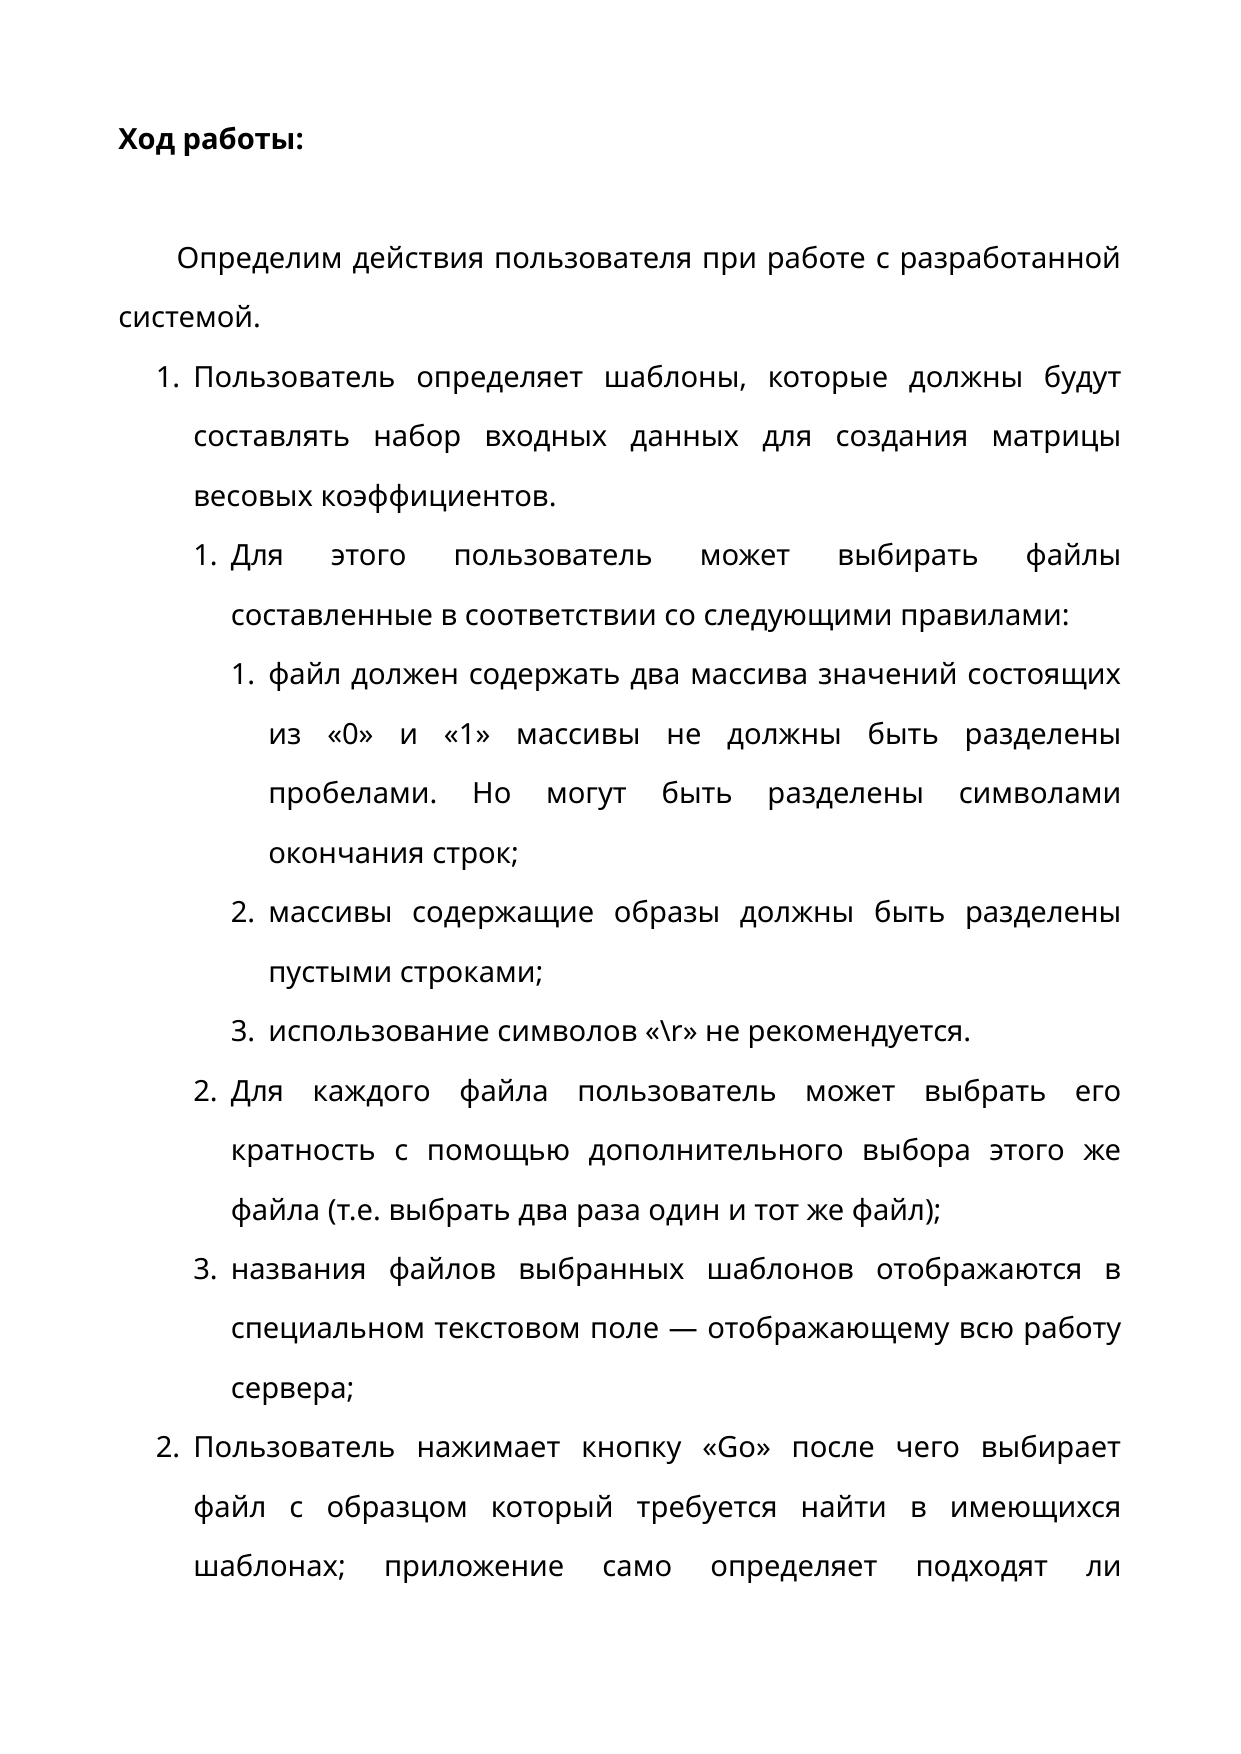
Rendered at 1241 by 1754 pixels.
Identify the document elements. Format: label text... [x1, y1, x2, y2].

list Пользователь нажимает кнопку «Go» после чего выбирает файл с образцом который требуется найти в имеющихся шаблонах; приложение само определяет подходят ли [156, 1427, 1122, 1585]
list Для каждого файла пользователь может выбрать его кратность с помощью дополнительного выбора этого же файла (т.е. выбрать два раза один и тот же файл); [193, 1070, 1122, 1228]
list Для этого пользователь может выбирать файлы составленные в соответствии со следующими правилами: [193, 534, 1122, 634]
text Ход работы: [118, 118, 1122, 158]
list массивы содержащие образы должны быть разделены пустыми строками; [231, 891, 1122, 991]
list Пользователь определяет шаблоны, которые должны будут составлять набор входных данных для создания матрицы весовых коэффициентов. [156, 356, 1122, 515]
list файл должен содержать два массива значений состоящих из «0» и «1» массивы не должны быть разделены пробелами. Но могут быть разделены символами окончания строк; [231, 653, 1122, 872]
list названия файлов выбранных шаблонов отображаются в специальном текстовом поле — отображающему всю работу сервера; [193, 1248, 1122, 1407]
text Определим действия пользователя при работе с разработанной системой. [118, 237, 1122, 336]
list использование символов «\r» не рекомендуется. [231, 1010, 1122, 1050]
